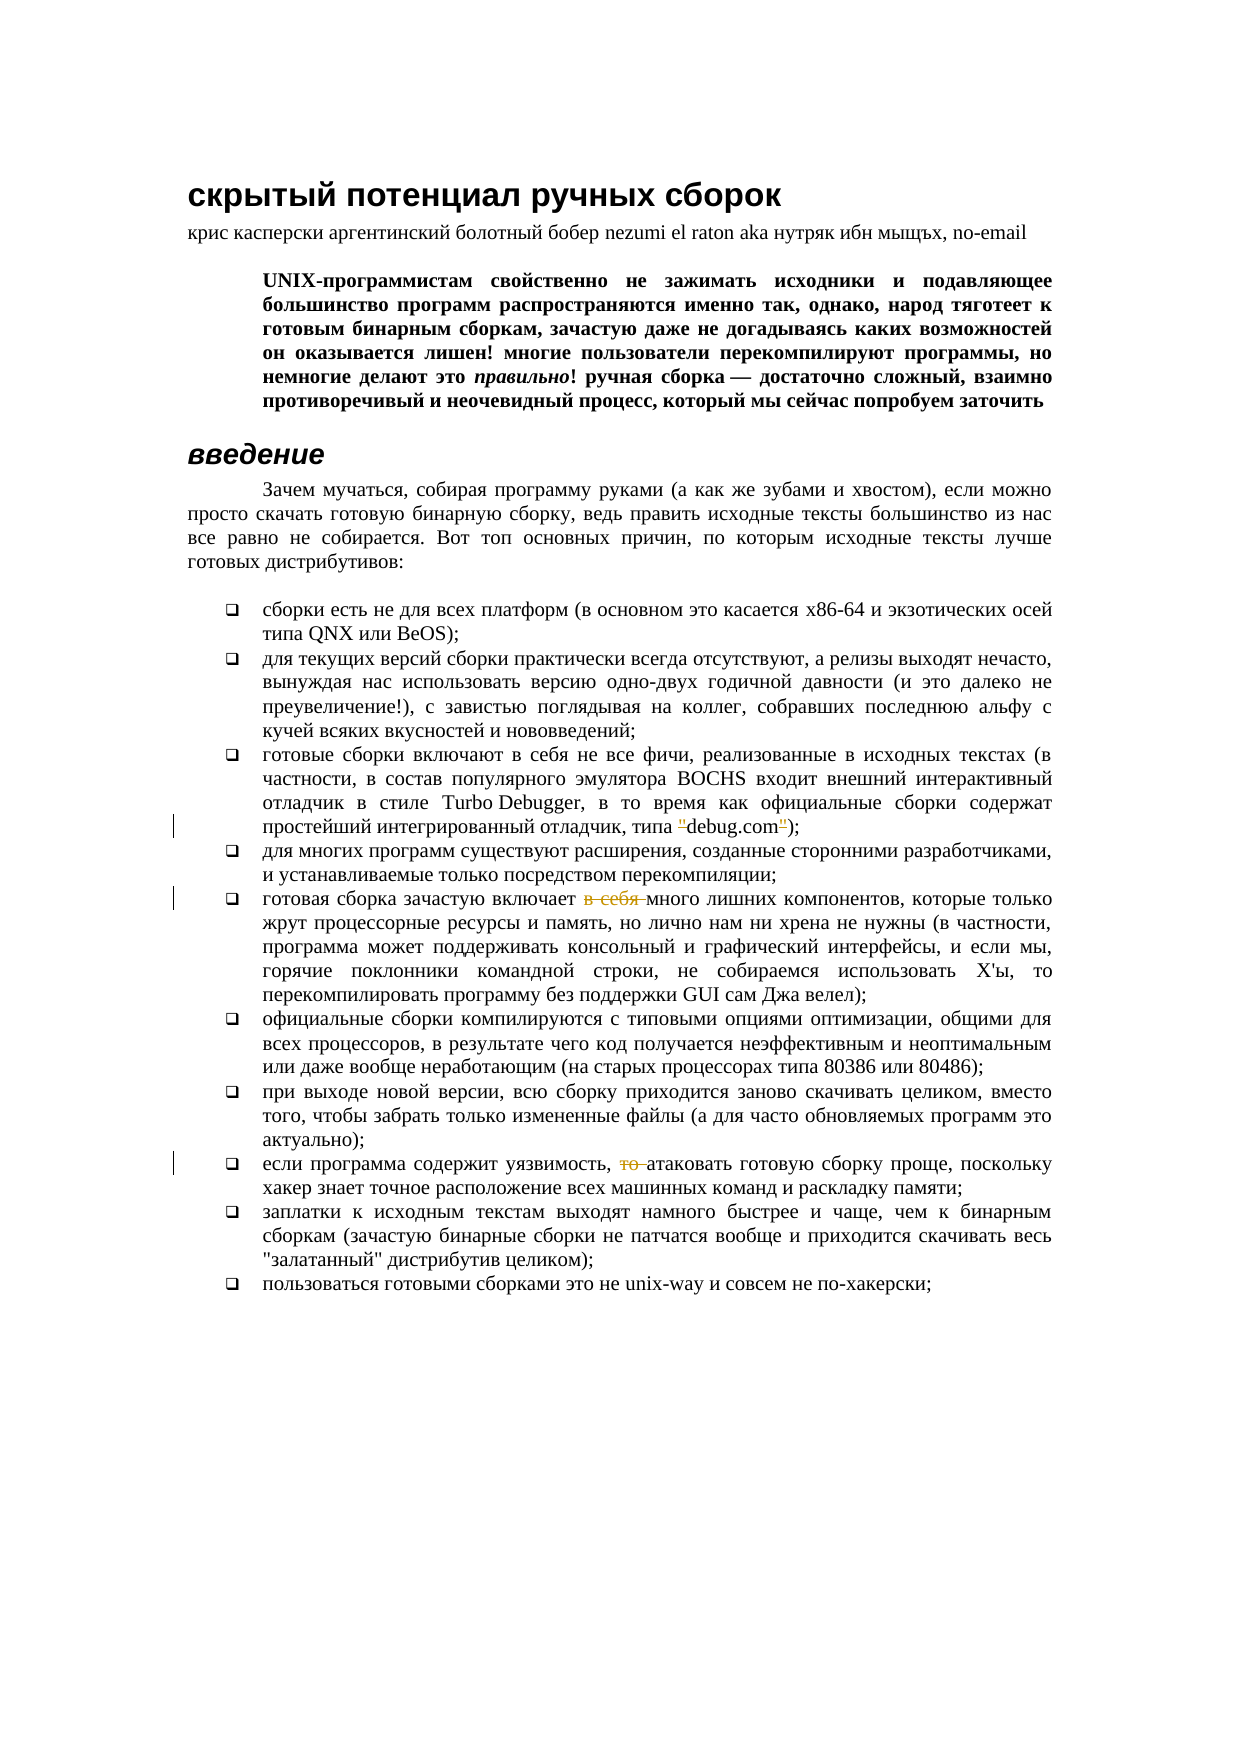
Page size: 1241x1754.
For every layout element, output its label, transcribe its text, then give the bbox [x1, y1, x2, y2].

subtitle скрытый потенциал ручных сборок [187, 175, 1053, 213]
list при выходе новой версии, всю сборку приходится заново скачивать целиком, вместо того, чтобы забрать только измененные файлы (а для часто обновляемых программ это актуально); [225, 1078, 1053, 1151]
list сборки есть не для всех платформ (в основном это касается x86-64 и экзотических осей типа QNX или BeOS); [225, 597, 1053, 645]
list готовая сборка зачастую включает много лишних компонентов, которые только жрут процессорные ресурсы и память, но лично нам ни хрена не нужны (в частности, программа может поддерживать консольный и графический интерфейсы, и если мы, горячие поклонники командной строки, не собираемся использовать X'ы, то перекомпилировать программу без поддержки GUI сам Джа велел); [225, 886, 1053, 1006]
text Зачем мучаться, собирая программу руками (а как же зубами и хвостом), если можно просто скачать готовую бинарную сборку, ведь править исходные тексты большинство из нас все равно не собирается. Вот топ основных причин, по которым исходные тексты лучше готовых дистрибутивов: [187, 477, 1053, 573]
list для текущих версий сборки практически всегда отсутствуют, а релизы выходят нечасто, вынуждая нас использовать версию одно-двух годичной давности (и это далеко не преувеличение!), с завистью поглядывая на коллег, собравших последнюю альфу с кучей всяких вкусностей и нововведений; [225, 645, 1053, 742]
list готовые сборки включают в себя не все фичи, реализованные в исходных текстах (в частности, в состав популярного эмулятора BOCHS входит внешний интерактивный отладчик в стиле Turbo Debugger, в то время как официальные сборки содержат простейший интегрированный отладчик, типа debug.com); [225, 742, 1053, 838]
list заплатки к исходным текстам выходят намного быстрее и чаще, чем к бинарным сборкам (зачастую бинарные сборки не патчатся вообще и приходится скачивать весь "залатанный" дистрибутив целиком); [225, 1199, 1053, 1271]
text UNIX-программистам свойственно не зажимать исходники и подавляющее большинство программ распространяются именно так, однако, народ тяготеет к готовым бинарным сборкам, зачастую даже не догадываясь каких возможностей он оказывается лишен! многие пользователи перекомпилируют программы, но немногие делают это правильно! ручная сборка — достаточно сложный, взаимно противоречивый и неочевидный процесс, который мы сейчас попробуем заточить [262, 268, 1053, 412]
text крис касперски аргентинский болотный бобер nezumi el raton aka нутряк ибн мыщъх, no-email [187, 220, 1053, 244]
list официальные сборки компилируются с типовыми опциями оптимизации, общими для всех процессоров, в результате чего код получается неэффективным и неоптимальным или даже вообще неработающим (на старых процессорах типа 80386 или 80486); [225, 1006, 1053, 1078]
subtitle введение [187, 437, 1053, 471]
list пользоваться готовыми сборками это не unix-way и совсем не по-хакерски; [225, 1271, 1053, 1295]
list для многих программ существуют расширения, созданные сторонними разработчиками, и устанавливаемые только посредством перекомпиляции; [225, 838, 1053, 886]
list если программа содержит уязвимость, атаковать готовую сборку проще, поскольку хакер знает точное расположение всех машинных команд и раскладку памяти; [225, 1151, 1053, 1199]
